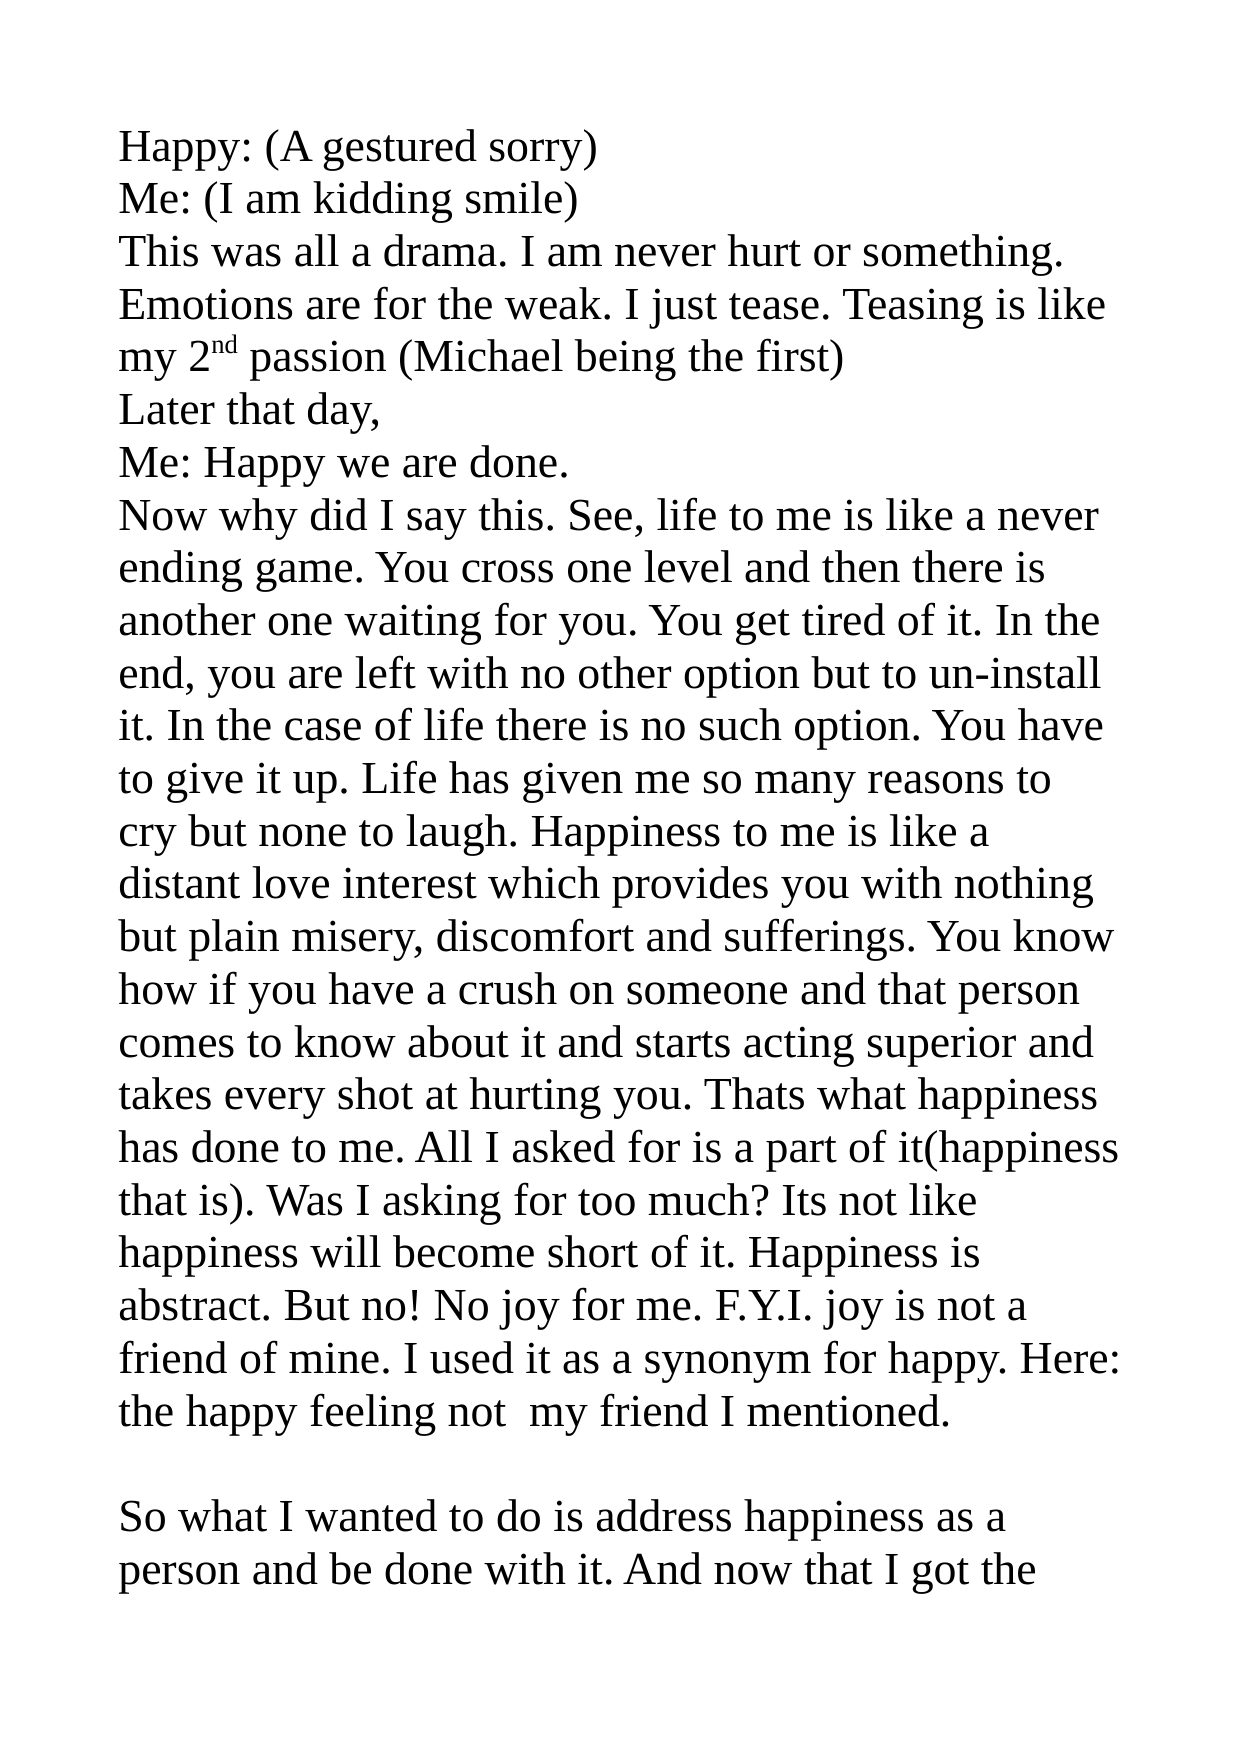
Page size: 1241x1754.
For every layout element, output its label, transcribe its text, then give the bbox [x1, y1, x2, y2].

text So what I wanted to do is address happiness as a person and be done with it. And now that I got the [118, 1488, 1122, 1594]
text Me: Happy we are done. [118, 434, 1122, 487]
text Me: (I am kidding smile) [118, 171, 1122, 223]
text This was all a drama. I am never hurt or something. Emotions are for the weak. I just tease. Teasing is like my 2nd passion (Michael being the first) [118, 223, 1122, 382]
text Later that day, [118, 382, 1122, 434]
text Happy: (A gestured sorry) [118, 118, 1122, 171]
text Now why did I say this. See, life to me is like a never ending game. You cross one level and then there is another one waiting for you. You get tired of it. In the end, you are left with no other option but to un-install it. In the case of life there is no such option. You have to give it up. Life has given me so many reasons to cry but none to laugh. Happiness to me is like a distant love interest which provides you with nothing but plain misery, discomfort and sufferings. You know how if you have a crush on someone and that person comes to know about it and starts acting superior and takes every shot at hurting you. Thats what happiness has done to me. All I asked for is a part of it(happiness that is). Was I asking for too much? Its not like happiness will become short of it. Happiness is abstract. But no! No joy for me. F.Y.I. joy is not a friend of mine. I used it as a synonym for happy. Here: the happy feeling not my friend I mentioned. [118, 487, 1122, 1436]
